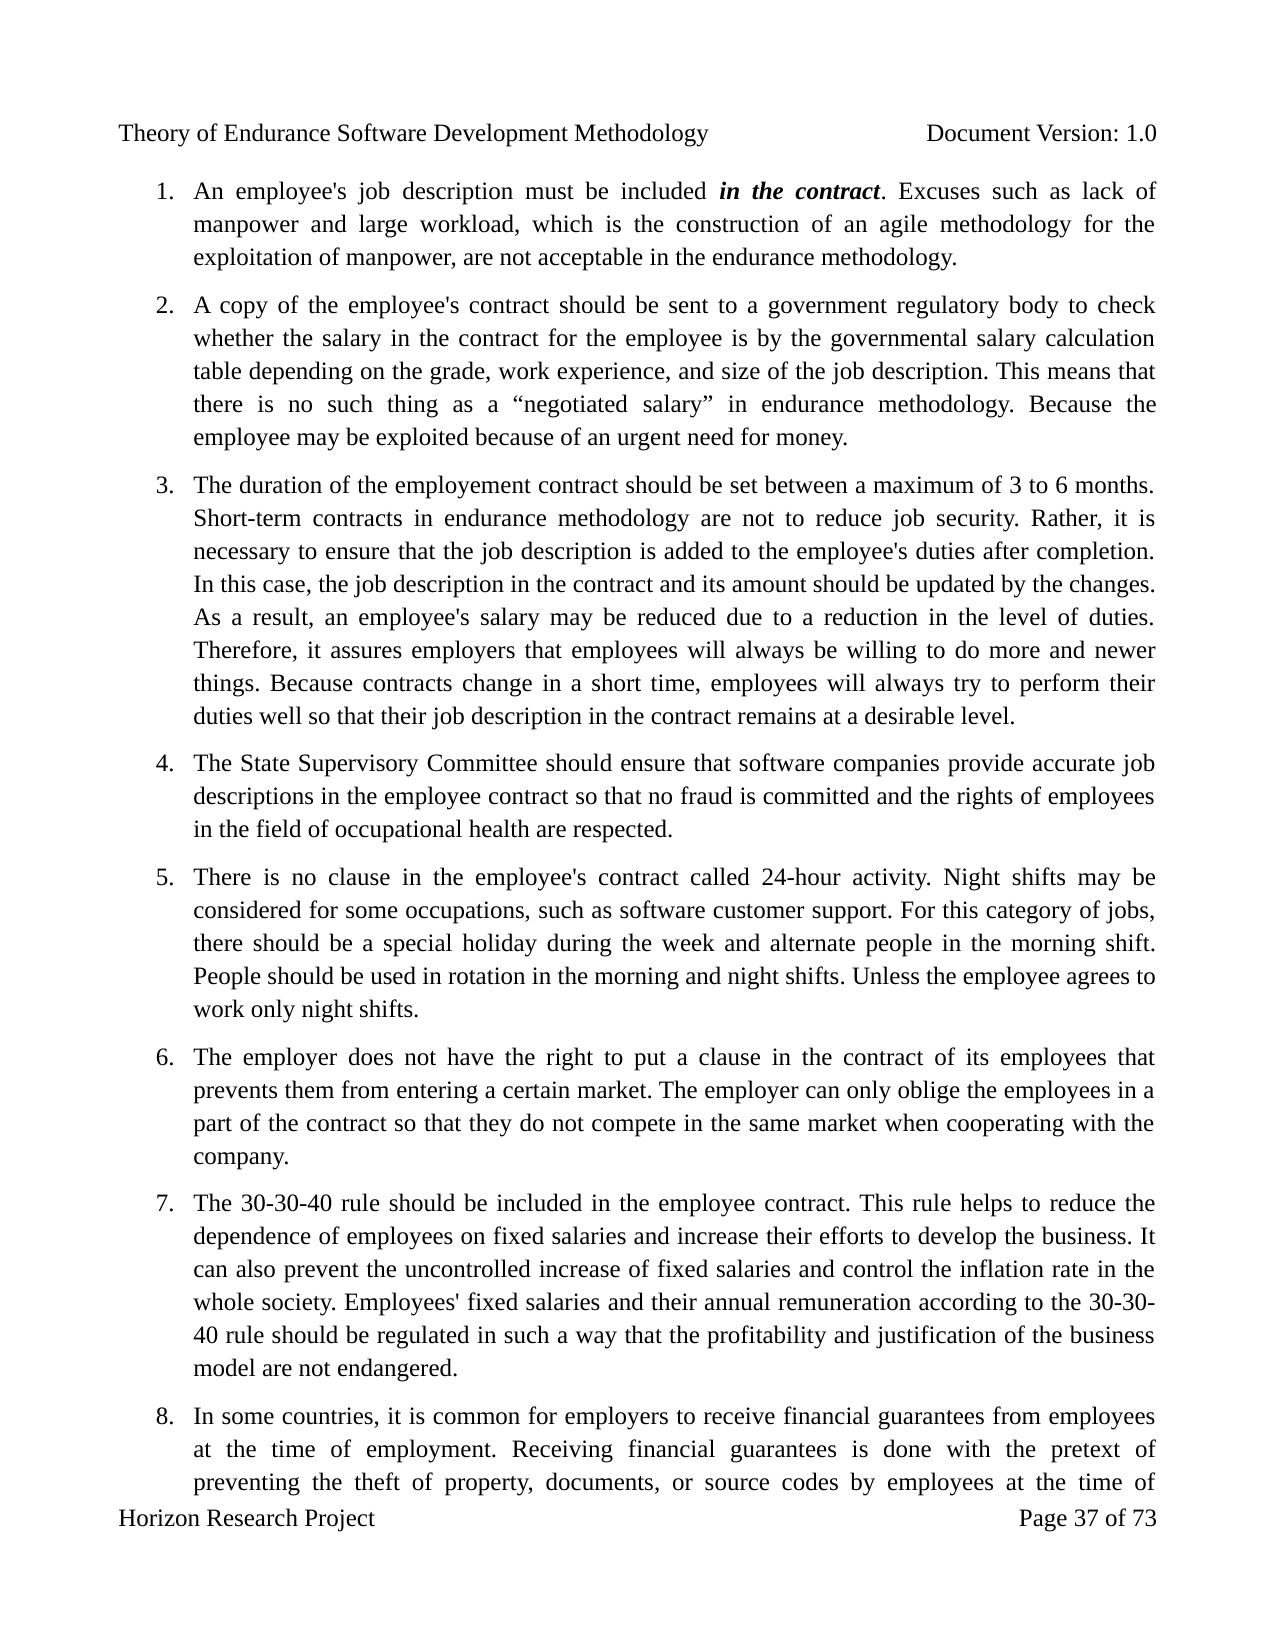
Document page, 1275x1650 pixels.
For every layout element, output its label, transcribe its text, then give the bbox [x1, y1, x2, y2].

list The 30-30-40 rule should be included in the employee contract. This rule helps to reduce the dependence of employees on fixed salaries and increase their efforts to develop the business. It can also prevent the uncontrolled increase of fixed salaries and control the inflation rate in the whole society. Employees' fixed salaries and their annual remuneration according to the 30-30-40 rule should be regulated in such a way that the profitability and justification of the business model are not endangered. [156, 1188, 1157, 1382]
list The State Supervisory Committee should ensure that software companies provide accurate job descriptions in the employee contract so that no fraud is committed and the rights of employees in the field of occupational health are respected. [156, 748, 1157, 843]
list An employee's job description must be included in the contract. Excuses such as lack of manpower and large workload, which is the construction of an agile methodology for the exploitation of manpower, are not acceptable in the endurance methodology. [156, 176, 1157, 271]
list The duration of the employement contract should be set between a maximum of 3 to 6 months. Short-term contracts in endurance methodology are not to reduce job security. Rather, it is necessary to ensure that the job description is added to the employee's duties after completion. In this case, the job description in the contract and its amount should be updated by the changes. As a result, an employee's salary may be reduced due to a reduction in the level of duties. Therefore, it assures employers that employees will always be willing to do more and newer things. Because contracts change in a short time, employees will always try to perform their duties well so that their job description in the contract remains at a desirable level. [156, 470, 1157, 729]
list There is no clause in the employee's contract called 24-hour activity. Night shifts may be considered for some occupations, such as software customer support. For this category of jobs, there should be a special holiday during the week and alternate people in the morning shift. People should be used in rotation in the morning and night shifts. Unless the employee agrees to work only night shifts. [156, 862, 1157, 1023]
list In some countries, it is common for employers to receive financial guarantees from employees at the time of employment. Receiving financial guarantees is done with the pretext of preventing the theft of property, documents, or source codes by employees at the time of [156, 1401, 1157, 1496]
list The employer does not have the right to put a clause in the contract of its employees that prevents them from entering a certain market. The employer can only oblige the employees in a part of the contract so that they do not compete in the same market when cooperating with the company. [156, 1042, 1157, 1169]
list A copy of the employee's contract should be sent to a government regulatory body to check whether the salary in the contract for the employee is by the governmental salary calculation table depending on the grade, work experience, and size of the job description. This means that there is no such thing as a “negotiated salary” in endurance methodology. Because the employee may be exploited because of an urgent need for money. [156, 290, 1157, 451]
